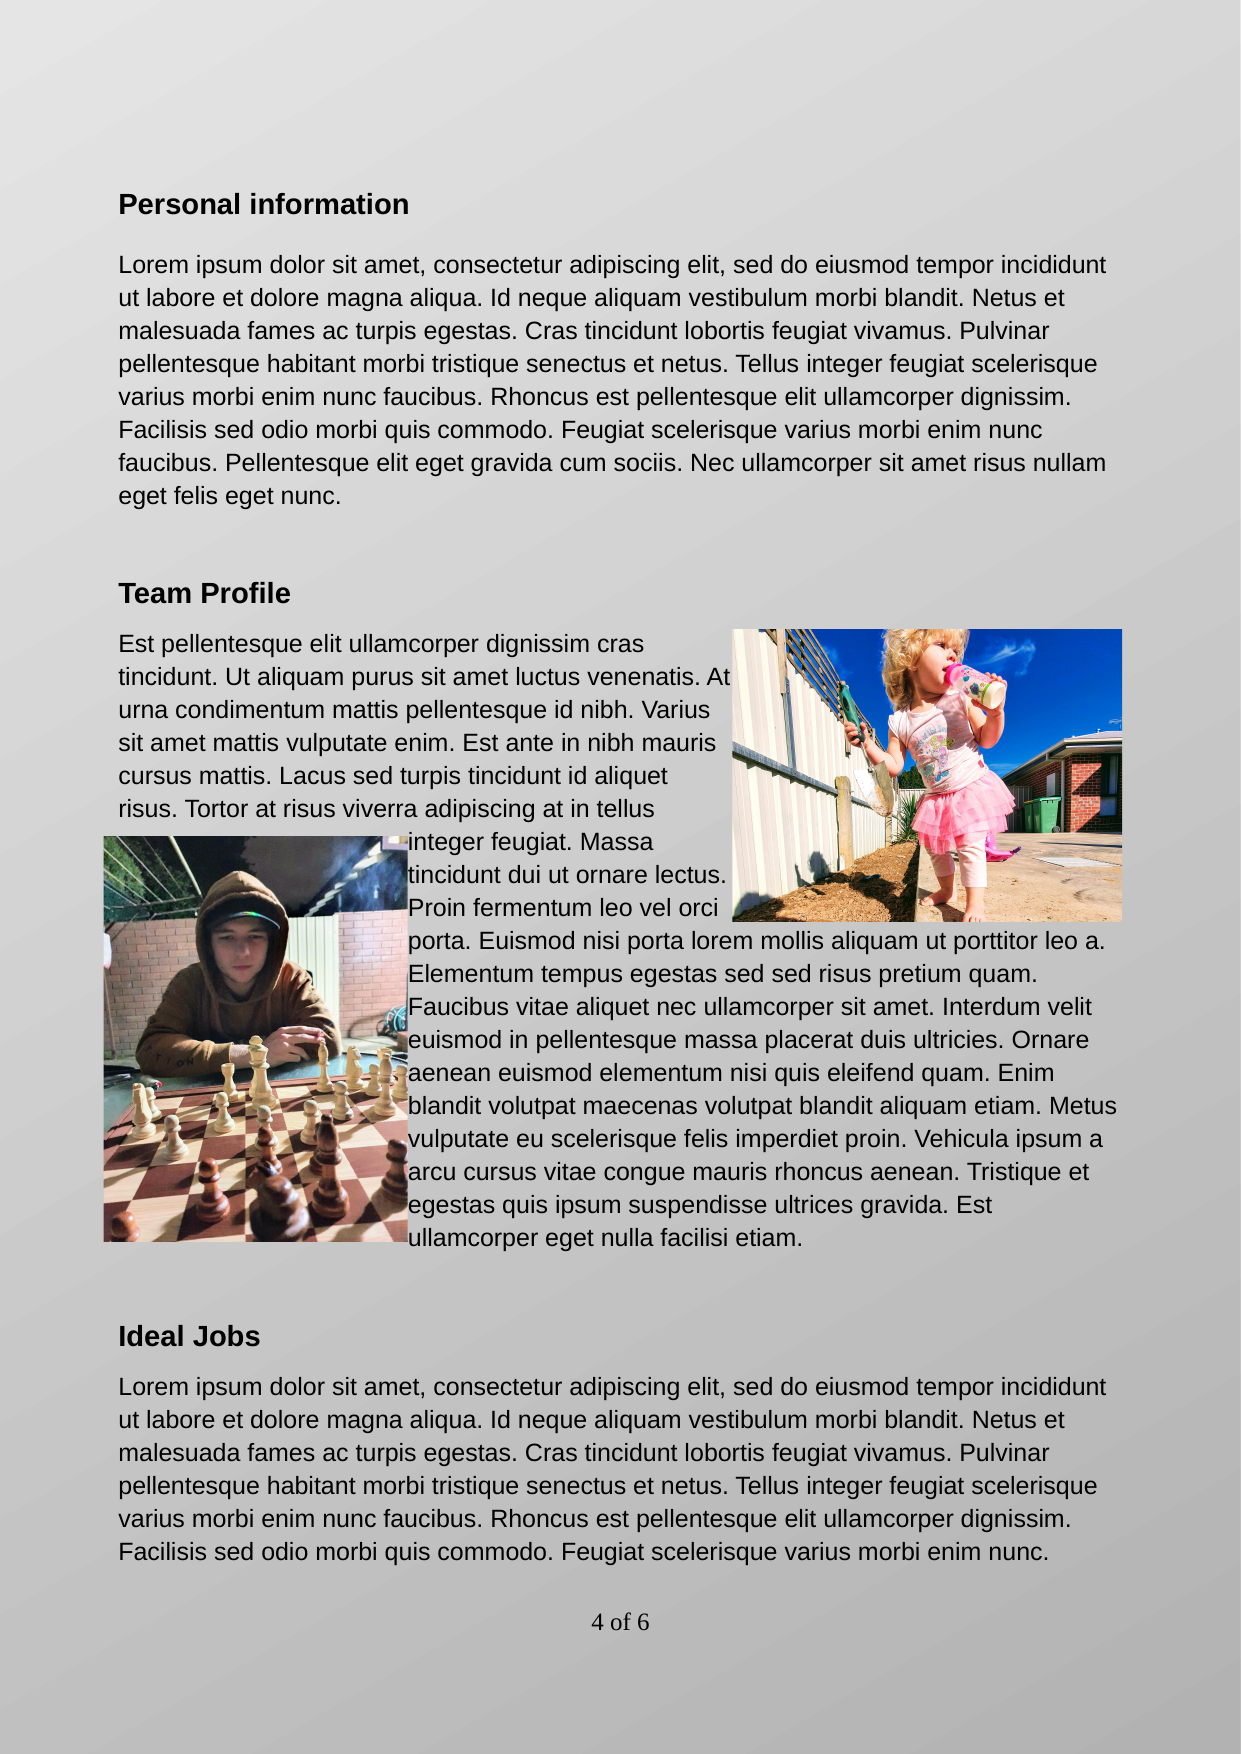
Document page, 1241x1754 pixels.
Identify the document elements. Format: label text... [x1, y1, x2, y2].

text Lorem ipsum dolor sit amet, consectetur adipiscing elit, sed do eiusmod tempor incididunt ut labore et dolore magna aliqua. Id neque aliquam vestibulum morbi blandit. Netus et malesuada fames ac turpis egestas. Cras tincidunt lobortis feugiat vivamus. Pulvinar pellentesque habitant morbi tristique senectus et netus. Tellus integer feugiat scelerisque varius morbi enim nunc faucibus. Rhoncus est pellentesque elit ullamcorper dignissim. Facilisis sed odio morbi quis commodo. Feugiat scelerisque varius morbi enim nunc faucibus. Pellentesque elit eget gravida cum sociis. Nec ullamcorper sit amet risus nullam eget felis eget nunc. [118, 249, 1122, 509]
text Team Profile [118, 576, 1122, 609]
picture [732, 629, 1123, 922]
text Est pellentesque elit ullamcorper dignissim cras tincidunt. Ut aliquam purus sit amet luctus venenatis. At urna condimentum mattis pellentesque id nibh. Varius sit amet mattis vulputate enim. Est ante in nibh mauris cursus mattis. Lacus sed turpis tincidunt id aliquet risus. Tortor at risus viverra adipiscing at in tellus integer feugiat. Massa tincidunt dui ut ornare lectus. Proin fermentum leo vel orci porta. Euismod nisi porta lorem mollis aliquam ut porttitor leo a. Elementum tempus egestas sed sed risus pretium quam. Faucibus vitae aliquet nec ullamcorper sit amet. Interdum velit euismod in pellentesque massa placerat duis ultricies. Ornare aenean euismod elementum nisi quis eleifend quam. Enim blandit volutpat maecenas volutpat blandit aliquam etiam. Metus vulputate eu scelerisque felis imperdiet proin. Vehicula ipsum a arcu cursus vitae congue mauris rhoncus aenean. Tristique et egestas quis ipsum suspendisse ultrices gravida. Est ullamcorper eget nulla facilisi etiam. [118, 629, 1122, 1252]
text Personal information [118, 187, 1122, 221]
text Lorem ipsum dolor sit amet, consectetur adipiscing elit, sed do eiusmod tempor incididunt ut labore et dolore magna aliqua. Id neque aliquam vestibulum morbi blandit. Netus et malesuada fames ac turpis egestas. Cras tincidunt lobortis feugiat vivamus. Pulvinar pellentesque habitant morbi tristique senectus et netus. Tellus integer feugiat scelerisque varius morbi enim nunc faucibus. Rhoncus est pellentesque elit ullamcorper dignissim. Facilisis sed odio morbi quis commodo. Feugiat scelerisque varius morbi enim nunc. [118, 1372, 1122, 1566]
picture [103, 836, 408, 1242]
text Ideal Jobs [118, 1319, 1122, 1352]
